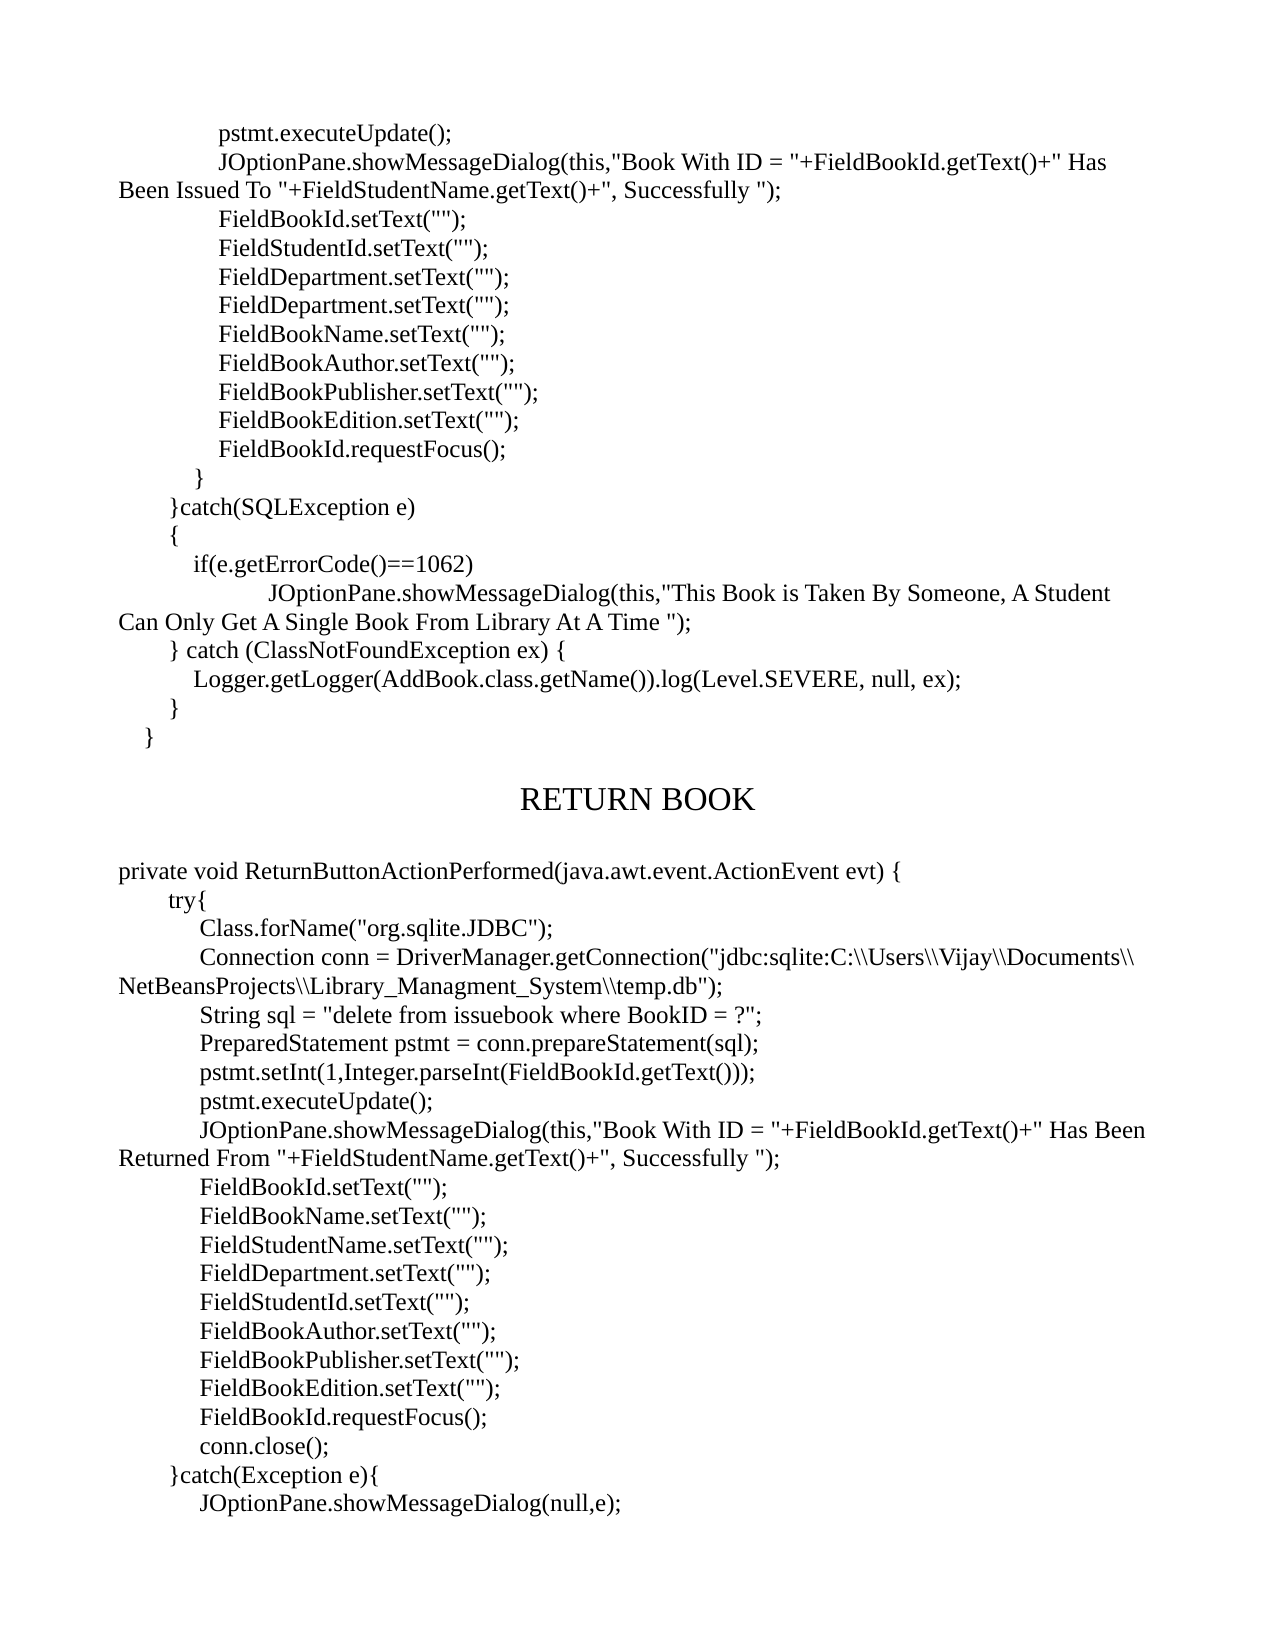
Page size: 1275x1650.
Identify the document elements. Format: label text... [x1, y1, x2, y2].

text FieldBookEdition.setText(""); [118, 1373, 1157, 1402]
text JOptionPane.showMessageDialog(this,"Book With ID = "+FieldBookId.getText()+" Has Been Issued To "+FieldStudentName.getText()+", Successfully "); [118, 147, 1157, 204]
text FieldStudentId.setText(""); [118, 1287, 1157, 1316]
text FieldBookPublisher.setText(""); [118, 377, 1157, 406]
text FieldBookEdition.setText(""); [118, 406, 1157, 434]
text String sql = "delete from issuebook where BookID = ?"; [118, 1000, 1157, 1028]
text private void ReturnButtonActionPerformed(java.awt.event.ActionEvent evt) { [118, 856, 1157, 885]
text FieldBookName.setText(""); [118, 1201, 1157, 1230]
text FieldBookAuthor.setText(""); [118, 1316, 1157, 1345]
text } catch (ClassNotFoundException ex) { [118, 636, 1157, 664]
text JOptionPane.showMessageDialog(this,"This Book is Taken By Someone, A Student Can Only Get A Single Book From Library At A Time "); [118, 578, 1157, 636]
text } [118, 693, 1157, 722]
text pstmt.setInt(1,Integer.parseInt(FieldBookId.getText())); [118, 1057, 1157, 1086]
text FieldBookId.requestFocus(); [118, 434, 1157, 463]
text FieldBookId.setText(""); [118, 204, 1157, 233]
text FieldBookAuthor.setText(""); [118, 348, 1157, 377]
text }catch(Exception e){ [118, 1460, 1157, 1488]
text FieldDepartment.setText(""); [118, 291, 1157, 319]
text try{ [118, 885, 1157, 913]
text RETURN BOOK [118, 779, 1157, 818]
text } [118, 463, 1157, 492]
text PreparedStatement pstmt = conn.prepareStatement(sql); [118, 1028, 1157, 1057]
text FieldStudentId.setText(""); [118, 233, 1157, 262]
text FieldDepartment.setText(""); [118, 1258, 1157, 1287]
text FieldBookPublisher.setText(""); [118, 1345, 1157, 1373]
text FieldStudentName.setText(""); [118, 1230, 1157, 1258]
text FieldBookId.requestFocus(); [118, 1402, 1157, 1431]
text { [118, 521, 1157, 549]
text if(e.getErrorCode()==1062) [118, 549, 1157, 578]
text pstmt.executeUpdate(); [118, 1086, 1157, 1115]
text Logger.getLogger(AddBook.class.getName()).log(Level.SEVERE, null, ex); [118, 664, 1157, 693]
text Connection conn = DriverManager.getConnection("jdbc:sqlite:C:\\Users\\Vijay\\Documents\\NetBeansProjects\\Library_Managment_System\\temp.db"); [118, 942, 1157, 1000]
text FieldBookName.setText(""); [118, 319, 1157, 348]
text JOptionPane.showMessageDialog(this,"Book With ID = "+FieldBookId.getText()+" Has Been Returned From "+FieldStudentName.getText()+", Successfully "); [118, 1115, 1157, 1172]
text FieldDepartment.setText(""); [118, 262, 1157, 291]
text }catch(SQLException e) [118, 492, 1157, 521]
text FieldBookId.setText(""); [118, 1172, 1157, 1201]
text } [118, 722, 1157, 751]
text pstmt.executeUpdate(); [118, 118, 1157, 147]
text conn.close(); [118, 1431, 1157, 1460]
text JOptionPane.showMessageDialog(null,e); [118, 1488, 1157, 1517]
text Class.forName("org.sqlite.JDBC"); [118, 913, 1157, 942]
